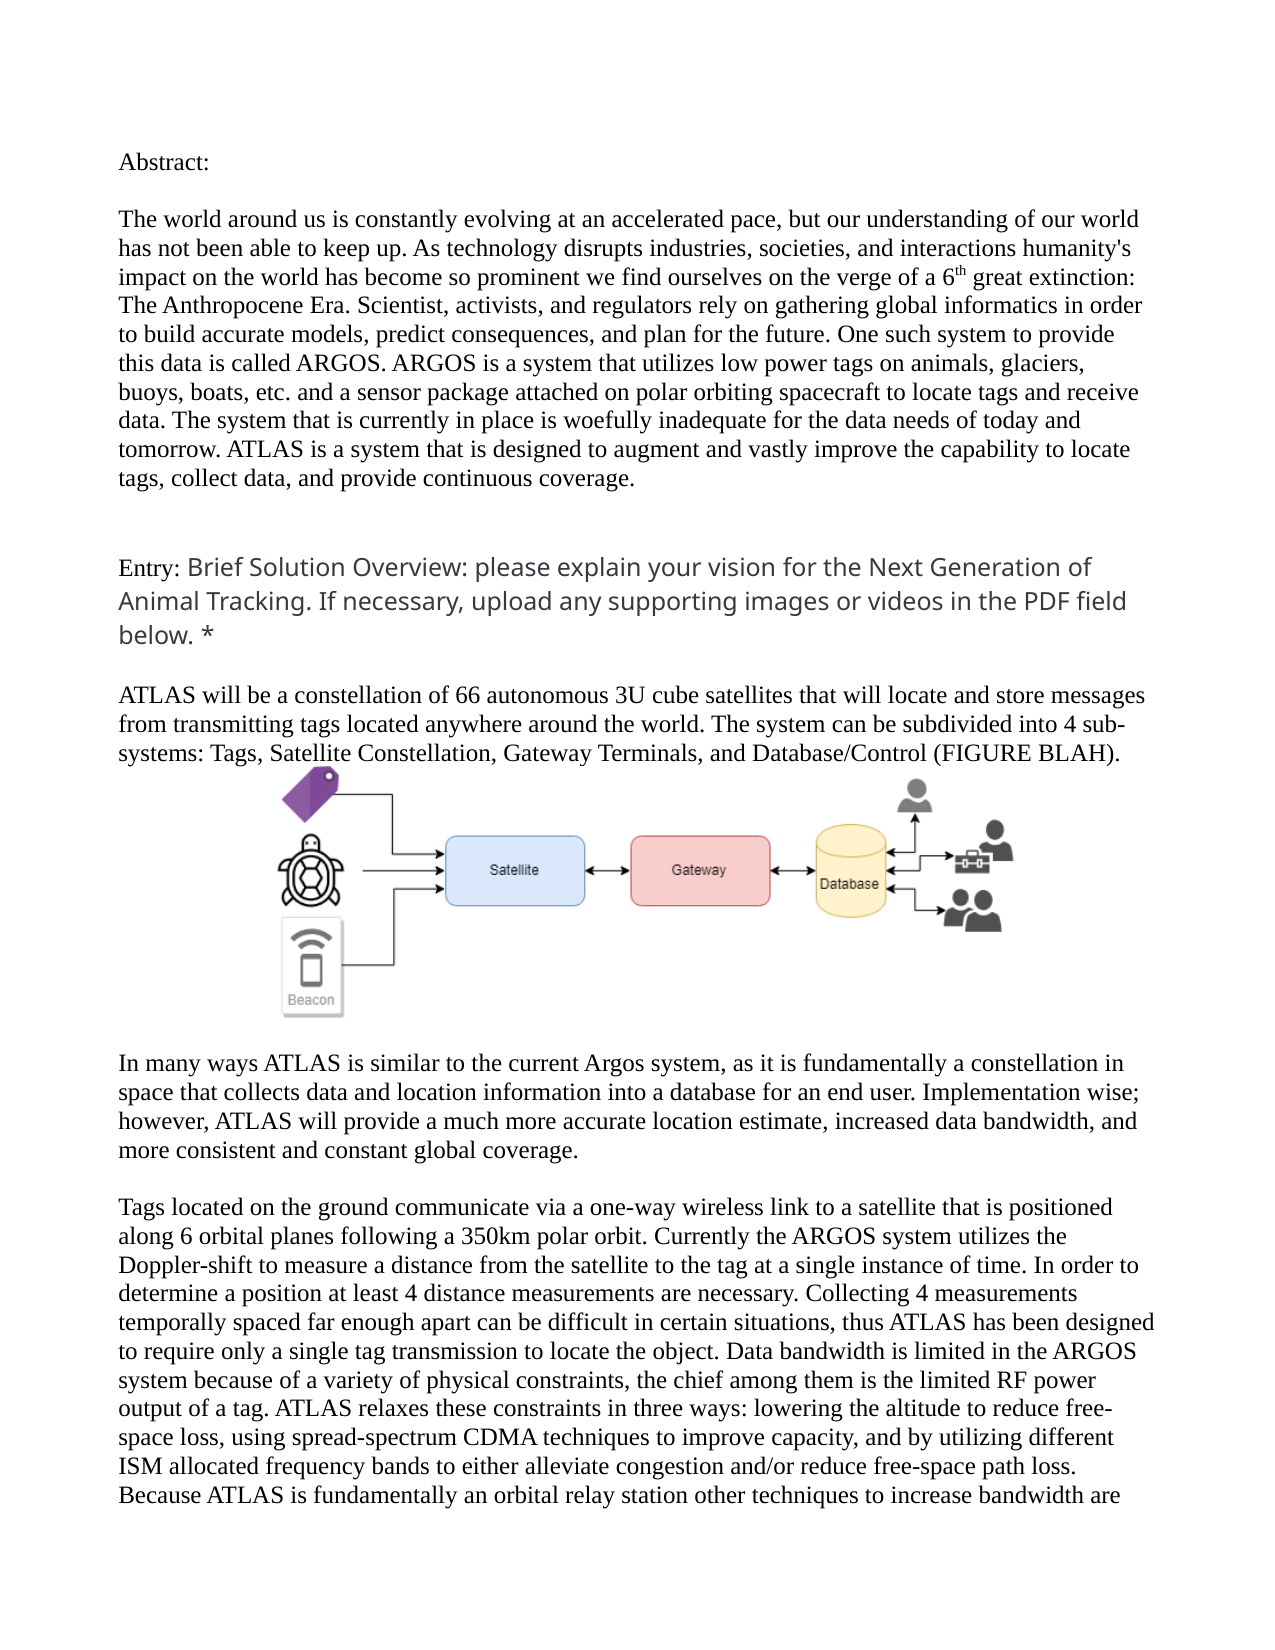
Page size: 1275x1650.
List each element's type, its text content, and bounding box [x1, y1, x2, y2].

picture [260, 766, 1015, 1020]
text Abstract: [118, 147, 1157, 176]
text ATLAS will be a constellation of 66 autonomous 3U cube satellites that will locate and store messages from transmitting tags located anywhere around the world. The system can be subdivided into 4 sub-systems: Tags, Satellite Constellation, Gateway Terminals, and Database/Control (FIGURE BLAH). [118, 680, 1157, 767]
text Entry: Brief Solution Overview: please explain your vision for the Next Generation of Animal Tracking. If necessary, upload any supporting images or videos in the PDF field below. * [118, 549, 1157, 652]
text Tags located on the ground communicate via a one-way wireless link to a satellite that is positioned along 6 orbital planes following a 350km polar orbit. Currently the ARGOS system utilizes the Doppler-shift to measure a distance from the satellite to the tag at a single instance of time. In order to determine a position at least 4 distance measurements are necessary. Collecting 4 measurements temporally spaced far enough apart can be difficult in certain situations, thus ATLAS has been designed to require only a single tag transmission to locate the object. Data bandwidth is limited in the ARGOS system because of a variety of physical constraints, the chief among them is the limited RF power output of a tag. ATLAS relaxes these constraints in three ways: lowering the altitude to reduce free-space loss, using spread-spectrum CDMA techniques to improve capacity, and by utilizing different ISM allocated frequency bands to either alleviate congestion and/or reduce free-space path loss. Because ATLAS is fundamentally an orbital relay station other techniques to increase bandwidth are [118, 1192, 1157, 1508]
text In many ways ATLAS is similar to the current Argos system, as it is fundamentally a constellation in space that collects data and location information into a database for an end user. Implementation wise; however, ATLAS will provide a much more accurate location estimate, increased data bandwidth, and more consistent and constant global coverage. [118, 1048, 1157, 1163]
text The world around us is constantly evolving at an accelerated pace, but our understanding of our world has not been able to keep up. As technology disrupts industries, societies, and interactions humanity's impact on the world has become so prominent we find ourselves on the verge of a 6th great extinction: The Anthropocene Era. Scientist, activists, and regulators rely on gathering global informatics in order to build accurate models, predict consequences, and plan for the future. One such system to provide this data is called ARGOS. ARGOS is a system that utilizes low power tags on animals, glaciers, buoys, boats, etc. and a sensor package attached on polar orbiting spacecraft to locate tags and receive data. The system that is currently in place is woefully inadequate for the data needs of today and tomorrow. ATLAS is a system that is designed to augment and vastly improve the capability to locate tags, collect data, and provide continuous coverage. [118, 204, 1157, 492]
